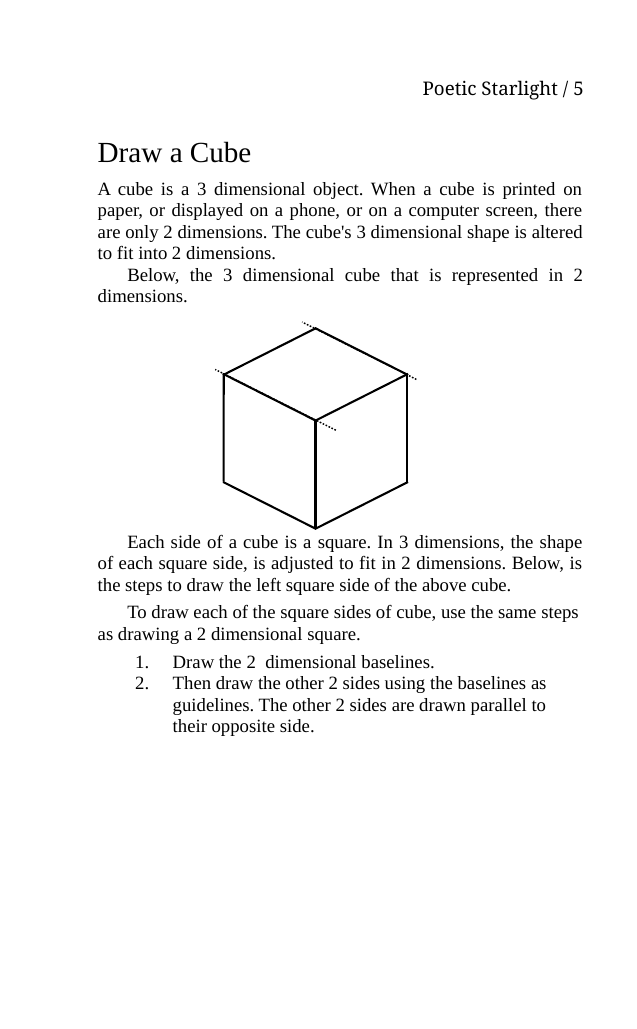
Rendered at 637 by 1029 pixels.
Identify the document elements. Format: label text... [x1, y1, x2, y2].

text A cube is a 3 dimensional object. When a cube is printed on paper, or displayed on a phone, or on a computer screen, there are only 2 dimensions. The cube's 3 dimensional shape is altered to fit into 2 dimensions. [97, 178, 583, 264]
text To draw each of the square sides of cube, use the same steps as drawing a 2 dimensional square. [97, 601, 583, 644]
list Then draw the other 2 sides using the baselines as guidelines. The other 2 sides are drawn parallel to their opposite side. [135, 672, 583, 737]
subtitle Draw a Cube [97, 135, 583, 169]
text Each side of a cube is a square. In 3 dimensions, the shape of each square side, is adjusted to fit in 2 dimensions. Below, is the steps to draw the left square side of the above cube. [97, 313, 583, 595]
list Draw the 2 dimensional baselines. [135, 651, 583, 672]
text Below, the 3 dimensional cube that is represented in 2 dimensions. [97, 264, 583, 307]
